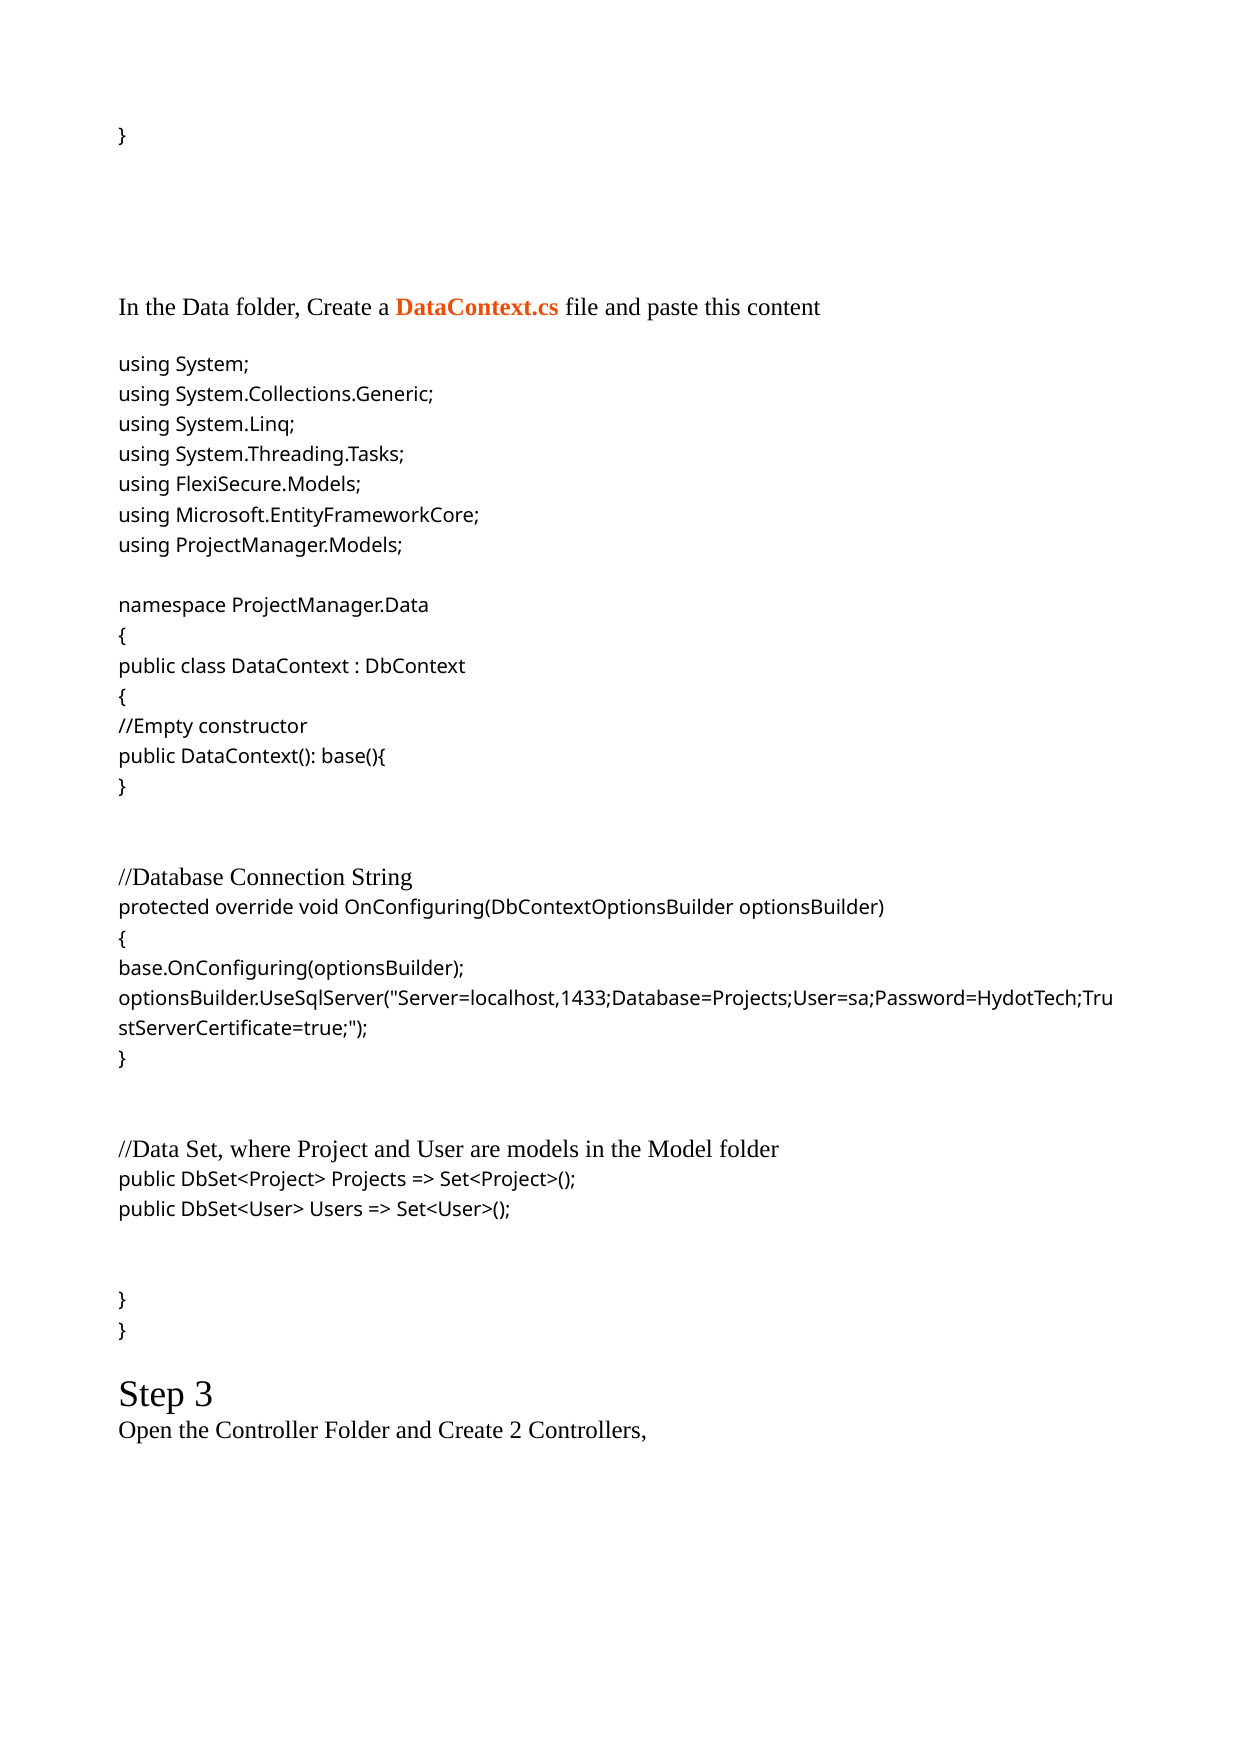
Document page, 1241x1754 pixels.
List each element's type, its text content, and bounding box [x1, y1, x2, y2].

text //Empty constructor [118, 709, 1122, 739]
text } [118, 770, 1122, 800]
text namespace ProjectManager.Data [118, 588, 1122, 619]
text //Data Set, where Project and User are models in the Model folder [118, 1132, 1122, 1162]
text using System.Threading.Tasks; [118, 437, 1122, 468]
text public DbSet<User> Users => Set<User>(); [118, 1193, 1122, 1223]
text using System.Collections.Generic; [118, 377, 1122, 407]
text using ProjectManager.Models; [118, 528, 1122, 558]
text using FlexiSecure.Models; [118, 468, 1122, 498]
text } [118, 1313, 1122, 1343]
text { [118, 619, 1122, 649]
text { [118, 921, 1122, 951]
text optionsBuilder.UseSqlServer("Server=localhost,1433;Database=Projects;User=sa;Password=HydotTech;TrustServerCertificate=true;"); [118, 981, 1122, 1042]
text } [118, 1282, 1122, 1313]
text using Microsoft.EntityFrameworkCore; [118, 498, 1122, 528]
text base.OnConfiguring(optionsBuilder); [118, 951, 1122, 981]
text } [118, 1042, 1122, 1072]
text Step 3 [118, 1372, 1122, 1415]
text protected override void OnConfiguring(DbContextOptionsBuilder optionsBuilder) [118, 891, 1122, 921]
text using System.Linq; [118, 407, 1122, 437]
text { [118, 679, 1122, 709]
text using System; [118, 349, 1122, 377]
text public DataContext(): base(){ [118, 739, 1122, 770]
text public class DataContext : DbContext [118, 649, 1122, 679]
text In the Data folder, Create a DataContext.cs file and paste this content [118, 292, 1122, 321]
text } [118, 118, 1122, 148]
text public DbSet<Project> Projects => Set<Project>(); [118, 1162, 1122, 1193]
text Open the Controller Folder and Create 2 Controllers, [118, 1415, 1122, 1443]
text //Database Connection String [118, 860, 1122, 891]
